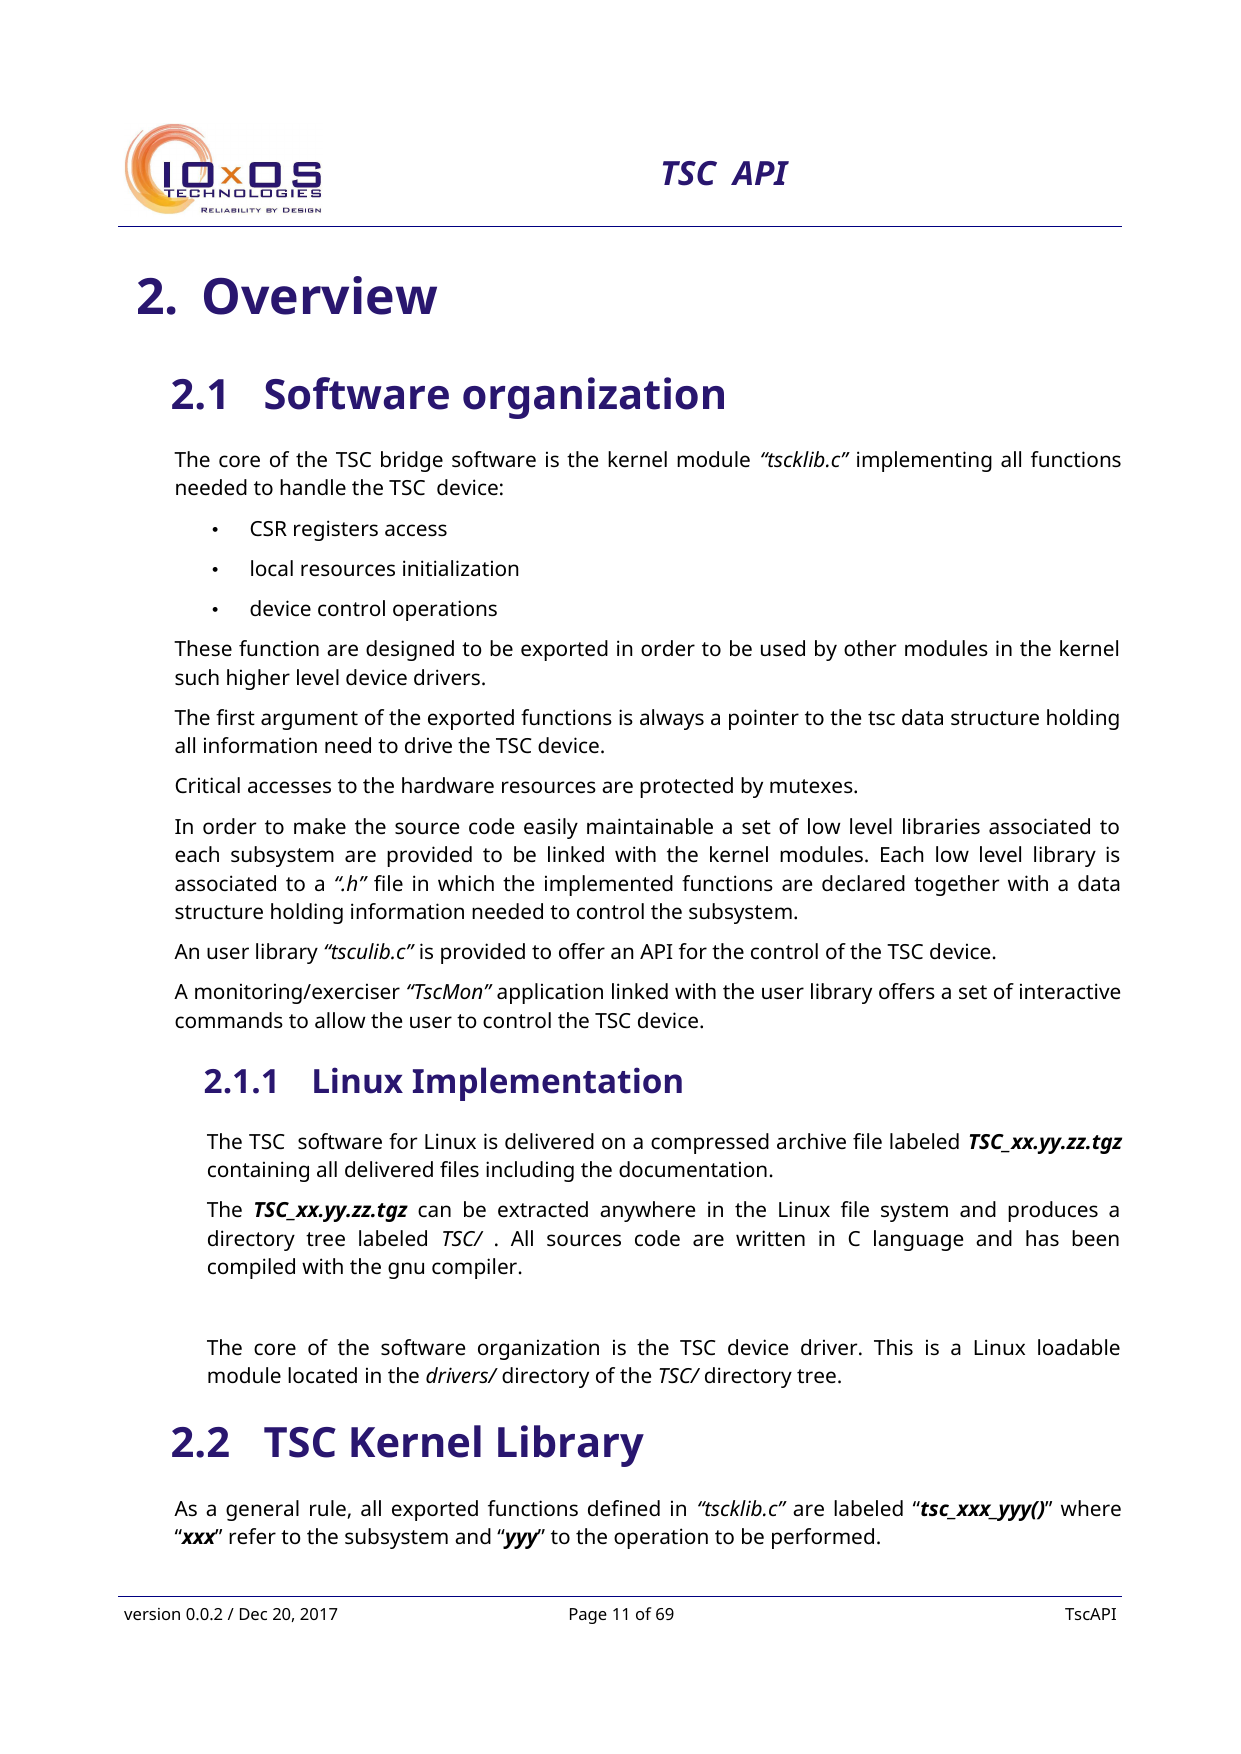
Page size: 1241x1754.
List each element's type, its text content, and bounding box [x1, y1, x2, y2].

text Critical accesses to the hardware resources are protected by mutexes. [174, 772, 1122, 800]
text An user library “tsculib.c” is provided to offer an API for the control of the TSC device. [174, 937, 1122, 966]
text The first argument of the exported functions is always a pointer to the tsc data structure holding all information need to drive the TSC device. [174, 703, 1122, 760]
subtitle Linux Implementation [195, 1058, 1122, 1103]
text A monitoring/exerciser “TscMon” application linked with the user library offers a set of interactive commands to allow the user to control the TSC device. [174, 977, 1122, 1034]
text The TSC_xx.yy.zz.tgz can be extracted anywhere in the Linux file system and produces a directory tree labeled TSC/ . All sources code are written in C language and has been compiled with the gnu compiler. [207, 1196, 1122, 1281]
subtitle Overview [136, 261, 1122, 329]
text These function are designed to be exported in order to be used by other modules in the kernel such higher level device drivers. [174, 634, 1122, 691]
text The core of the software organization is the TSC device driver. This is a Linux loadable module located in the drivers/ directory of the TSC/ directory tree. [207, 1333, 1122, 1390]
list device control operations [212, 594, 1122, 622]
list local resources initialization [212, 554, 1122, 582]
text The core of the TSC bridge software is the kernel module “tscklib.c” implementing all functions needed to handle the TSC device: [174, 445, 1122, 502]
text In order to make the source code easily maintainable a set of low level libraries associated to each subsystem are provided to be linked with the kernel modules. Each low level library is associated to a “.h” file in which the implemented functions are declared together with a data structure holding information needed to control the subsystem. [174, 812, 1122, 926]
subtitle Software organization [159, 364, 1122, 421]
subtitle TSC Kernel Library [159, 1413, 1122, 1470]
picture [123, 123, 323, 217]
text As a general rule, all exported functions defined in “tscklib.c” are labeled “tsc_xxx_yyy()” where “xxx” refer to the subsystem and “yyy” to the operation to be performed. [174, 1494, 1122, 1551]
text The TSC software for Linux is delivered on a compressed archive file labeled TSC_xx.yy.zz.tgz containing all delivered files including the documentation. [207, 1127, 1122, 1184]
list CSR registers access [212, 514, 1122, 542]
